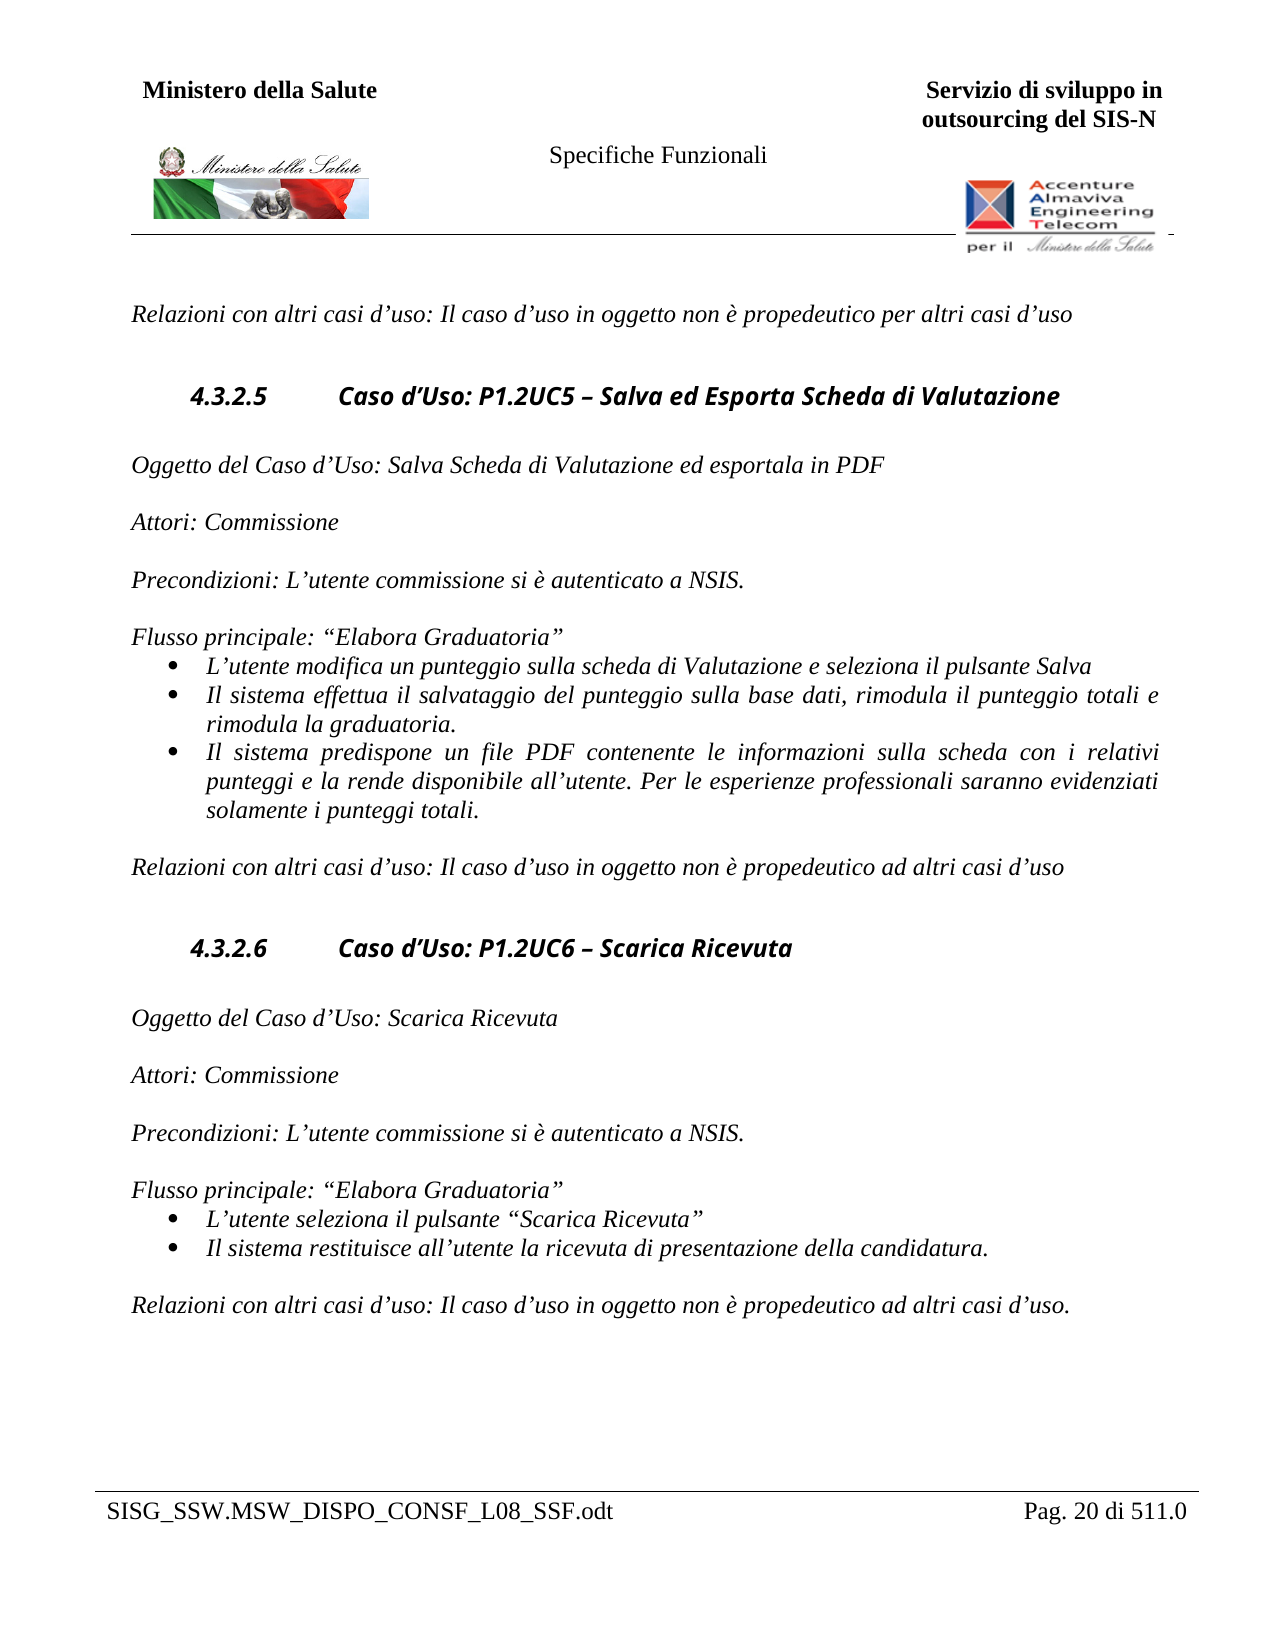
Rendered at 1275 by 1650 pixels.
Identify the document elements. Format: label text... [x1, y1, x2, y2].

text Relazioni con altri casi d’uso: Il caso d’uso in oggetto non è propedeutico ad altri casi d’uso [131, 852, 1162, 881]
text Oggetto del Caso d’Uso: Scarica Ricevuta [131, 1003, 1162, 1031]
subtitle Caso d’Uso: P1.2UC6 – Scarica Ricevuta [190, 931, 1162, 965]
list Il sistema predispone un file PDF contenente le informazioni sulla scheda con i relativi punteggi e la rende disponibile all’utente. Per le esperienze professionali saranno evidenziati solamente i punteggi totali. [169, 737, 1162, 824]
text Attori: Commissione [131, 507, 1162, 536]
subtitle Caso d’Uso: P1.2UC5 – Salva ed Esporta Scheda di Valutazione [190, 378, 1162, 412]
text Oggetto del Caso d’Uso: Salva Scheda di Valutazione ed esportala in PDF [131, 450, 1162, 479]
text Flusso principale: “Elabora Graduatoria” [131, 1175, 1162, 1204]
text Precondizioni: L’utente commissione si è autenticato a NSIS. [131, 1118, 1162, 1146]
text Relazioni con altri casi d’uso: Il caso d’uso in oggetto non è propedeutico per altri casi d’uso [131, 299, 1162, 328]
text Attori: Commissione [131, 1060, 1162, 1089]
list Il sistema restituisce all’utente la ricevuta di presentazione della candidatura. [169, 1233, 1162, 1261]
text Flusso principale: “Elabora Graduatoria” [131, 622, 1162, 651]
list L’utente modifica un punteggio sulla scheda di Valutazione e seleziona il pulsante Salva [169, 651, 1162, 680]
list L’utente seleziona il pulsante “Scarica Ricevuta” [169, 1204, 1162, 1233]
text Relazioni con altri casi d’uso: Il caso d’uso in oggetto non è propedeutico ad altri casi d’uso. [131, 1290, 1162, 1319]
text Precondizioni: L’utente commissione si è autenticato a NSIS. [131, 565, 1162, 594]
list Il sistema effettua il salvataggio del punteggio sulla base dati, rimodula il punteggio totali e rimodula la graduatoria. [169, 680, 1162, 737]
